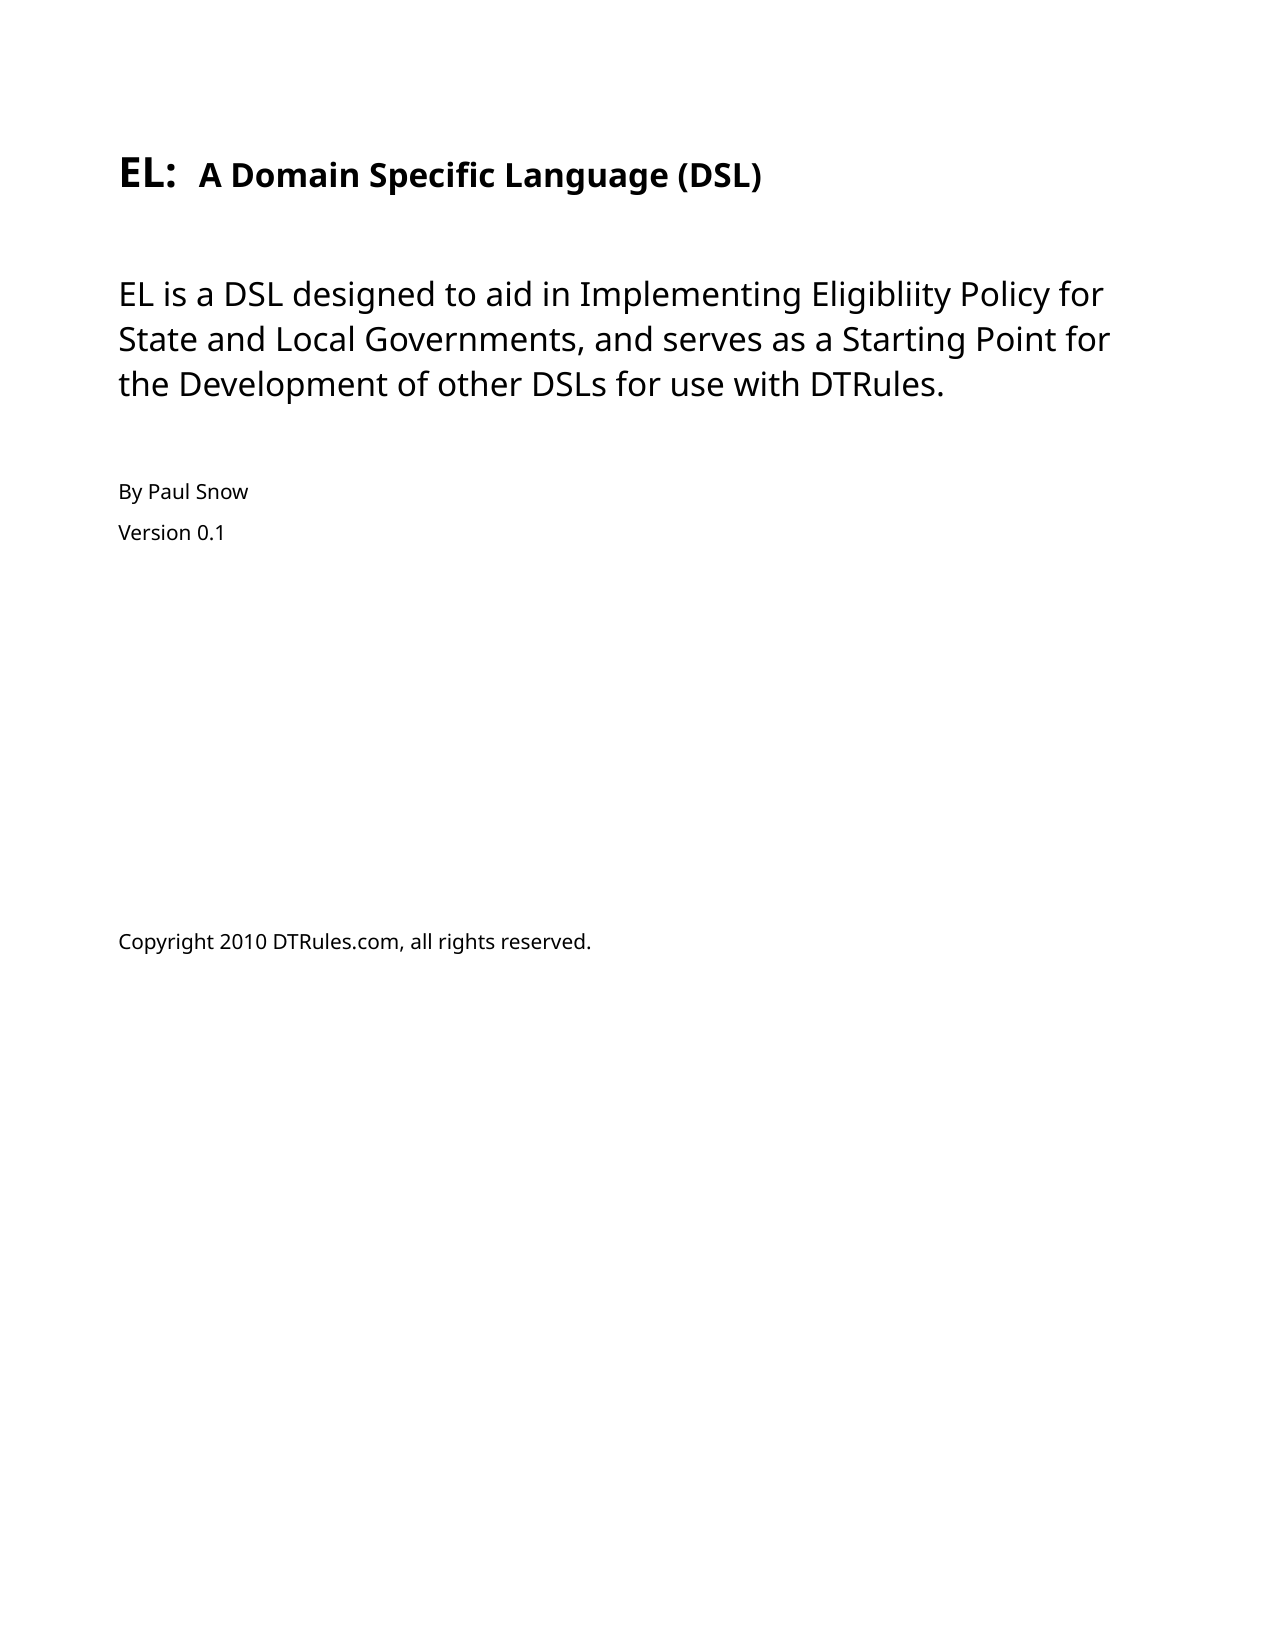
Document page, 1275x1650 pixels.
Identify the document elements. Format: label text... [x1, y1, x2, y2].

text EL is a DSL designed to aid in Implementing Eligibliity Policy for State and Local Governments, and serves as a Starting Point for the Development of other DSLs for use with DTRules. [118, 270, 1157, 407]
subtitle EL: A Domain Specific Language (DSL) [118, 143, 1157, 200]
text By Paul Snow [118, 477, 1157, 505]
text Version 0.1 [118, 518, 1157, 546]
text Copyright 2010 DTRules.com, all rights reserved. [118, 927, 1157, 956]
